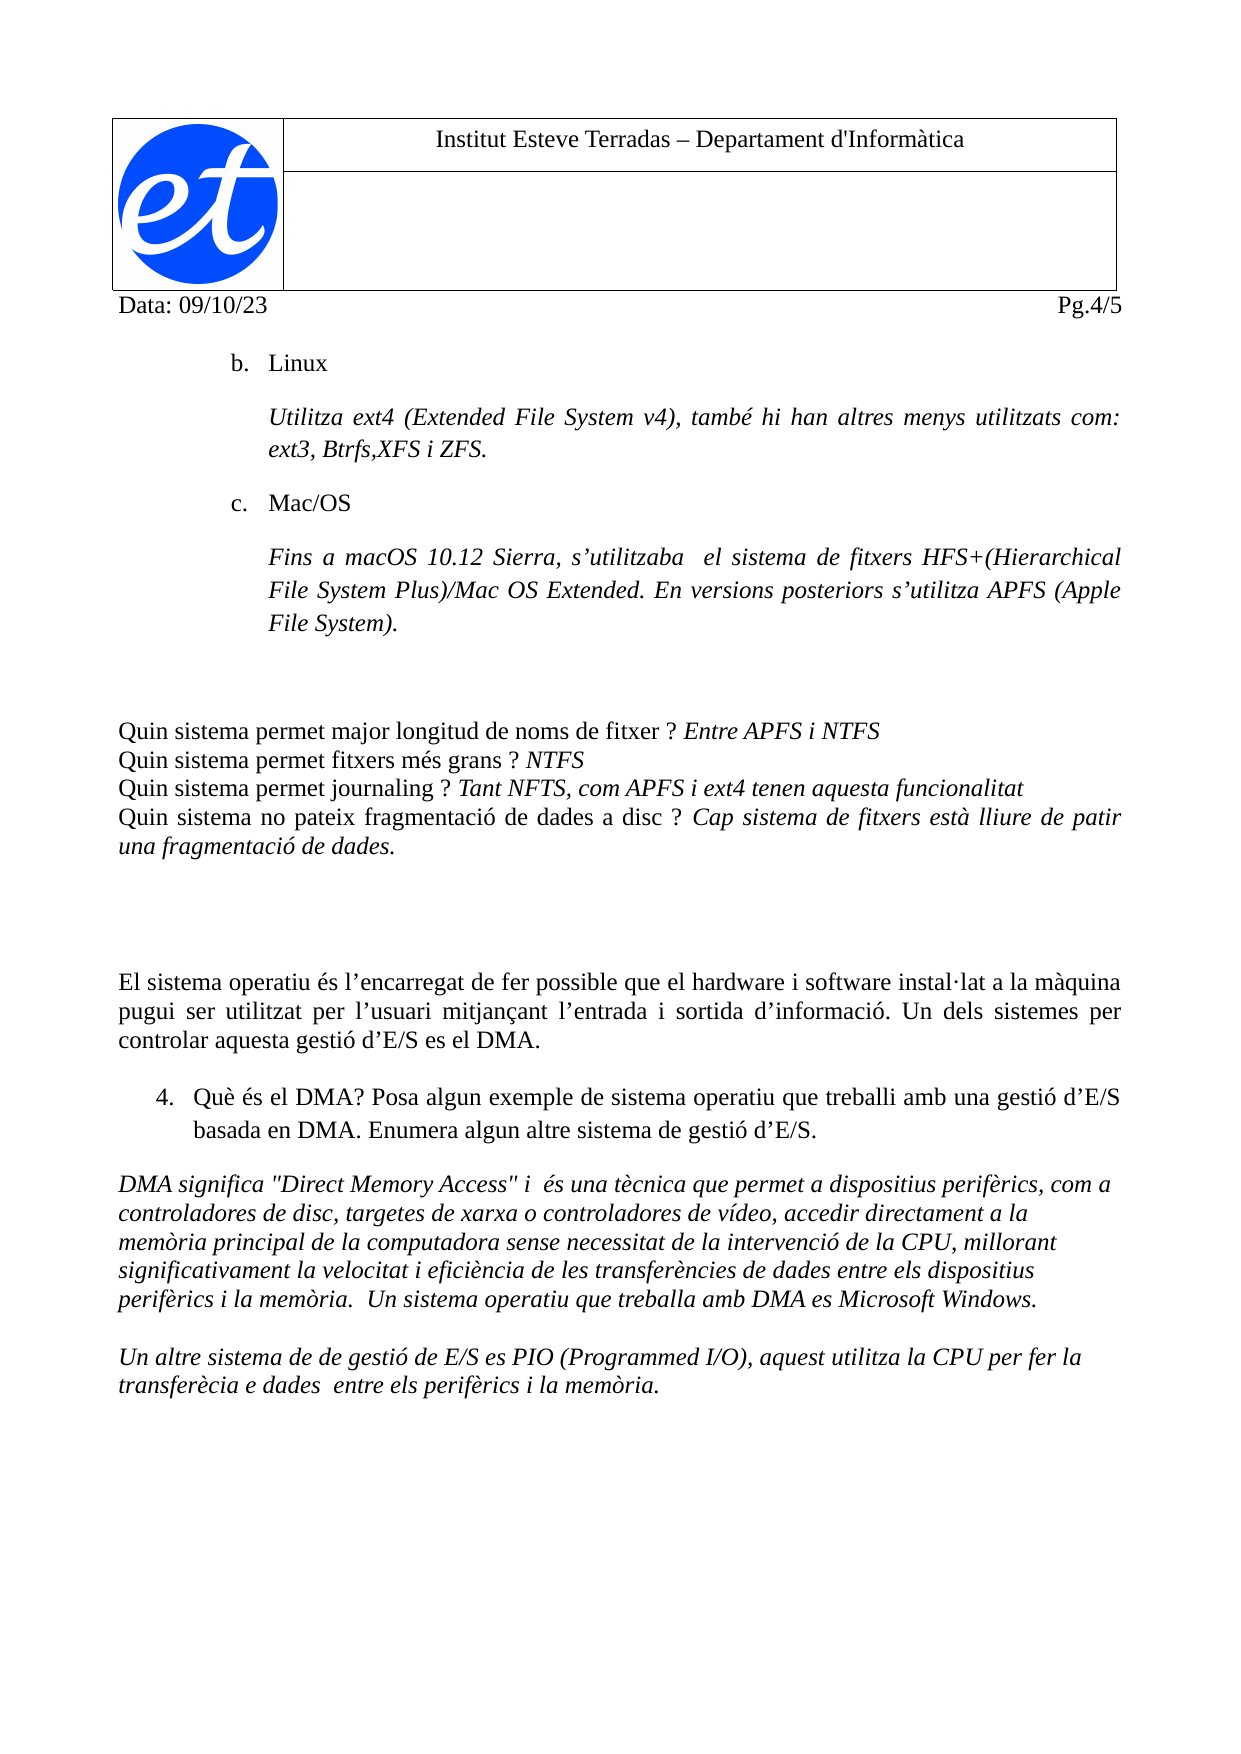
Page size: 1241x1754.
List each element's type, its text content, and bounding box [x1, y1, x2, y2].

text DMA significa "Direct Memory Access" i és una tècnica que permet a dispositius perifèrics, com a controladores de disc, targetes de xarxa o controladores de vídeo, accedir directament a la memòria principal de la computadora sense necessitat de la intervenció de la CPU, millorant significativament la velocitat i eficiència de les transferències de dades entre els dispositius perifèrics i la memòria. Un sistema operatiu que treballa amb DMA es Microsoft Windows. [118, 1169, 1122, 1313]
list Fins a macOS 10.12 Sierra, s’utilitzaba el sistema de fitxers HFS+(Hierarchical File System Plus)/Mac OS Extended. En versions posteriors s’utilitza APFS (Apple File System). [231, 542, 1122, 637]
text Un altre sistema de de gestió de E/S es PIO (Programmed I/O), aquest utilitza la CPU per fer la transferècia e dades entre els perifèrics i la memòria. [118, 1342, 1122, 1399]
text Quin sistema permet journaling ? Tant NFTS, com APFS i ext4 tenen aquesta funcionalitat [118, 773, 1122, 802]
picture [118, 124, 278, 284]
text Quin sistema permet fitxers més grans ? NTFS [118, 745, 1122, 773]
list Utilitza ext4 (Extended File System v4), també hi han altres menys utilitzats com: ext3, Btrfs,XFS i ZFS. [231, 402, 1122, 463]
list Què és el DMA? Posa algun exemple de sistema operatiu que treballi amb una gestió d’E/S basada en DMA. Enumera algun altre sistema de gestió d’E/S. [156, 1082, 1122, 1144]
list Mac/OS [231, 488, 1122, 517]
text Quin sistema no pateix fragmentació de dades a disc ? Cap sistema de fitxers està lliure de patir una fragmentació de dades. [118, 802, 1122, 860]
text El sistema operatiu és l’encarregat de fer possible que el hardware i software instal·lat a la màquina pugui ser utilitzat per l’usuari mitjançant l’entrada i sortida d’informació. Un dels sistemes per controlar aquesta gestió d’E/S es el DMA. [118, 967, 1122, 1054]
list Linux [231, 348, 1122, 376]
text Quin sistema permet major longitud de noms de fitxer ? Entre APFS i NTFS [118, 716, 1122, 745]
